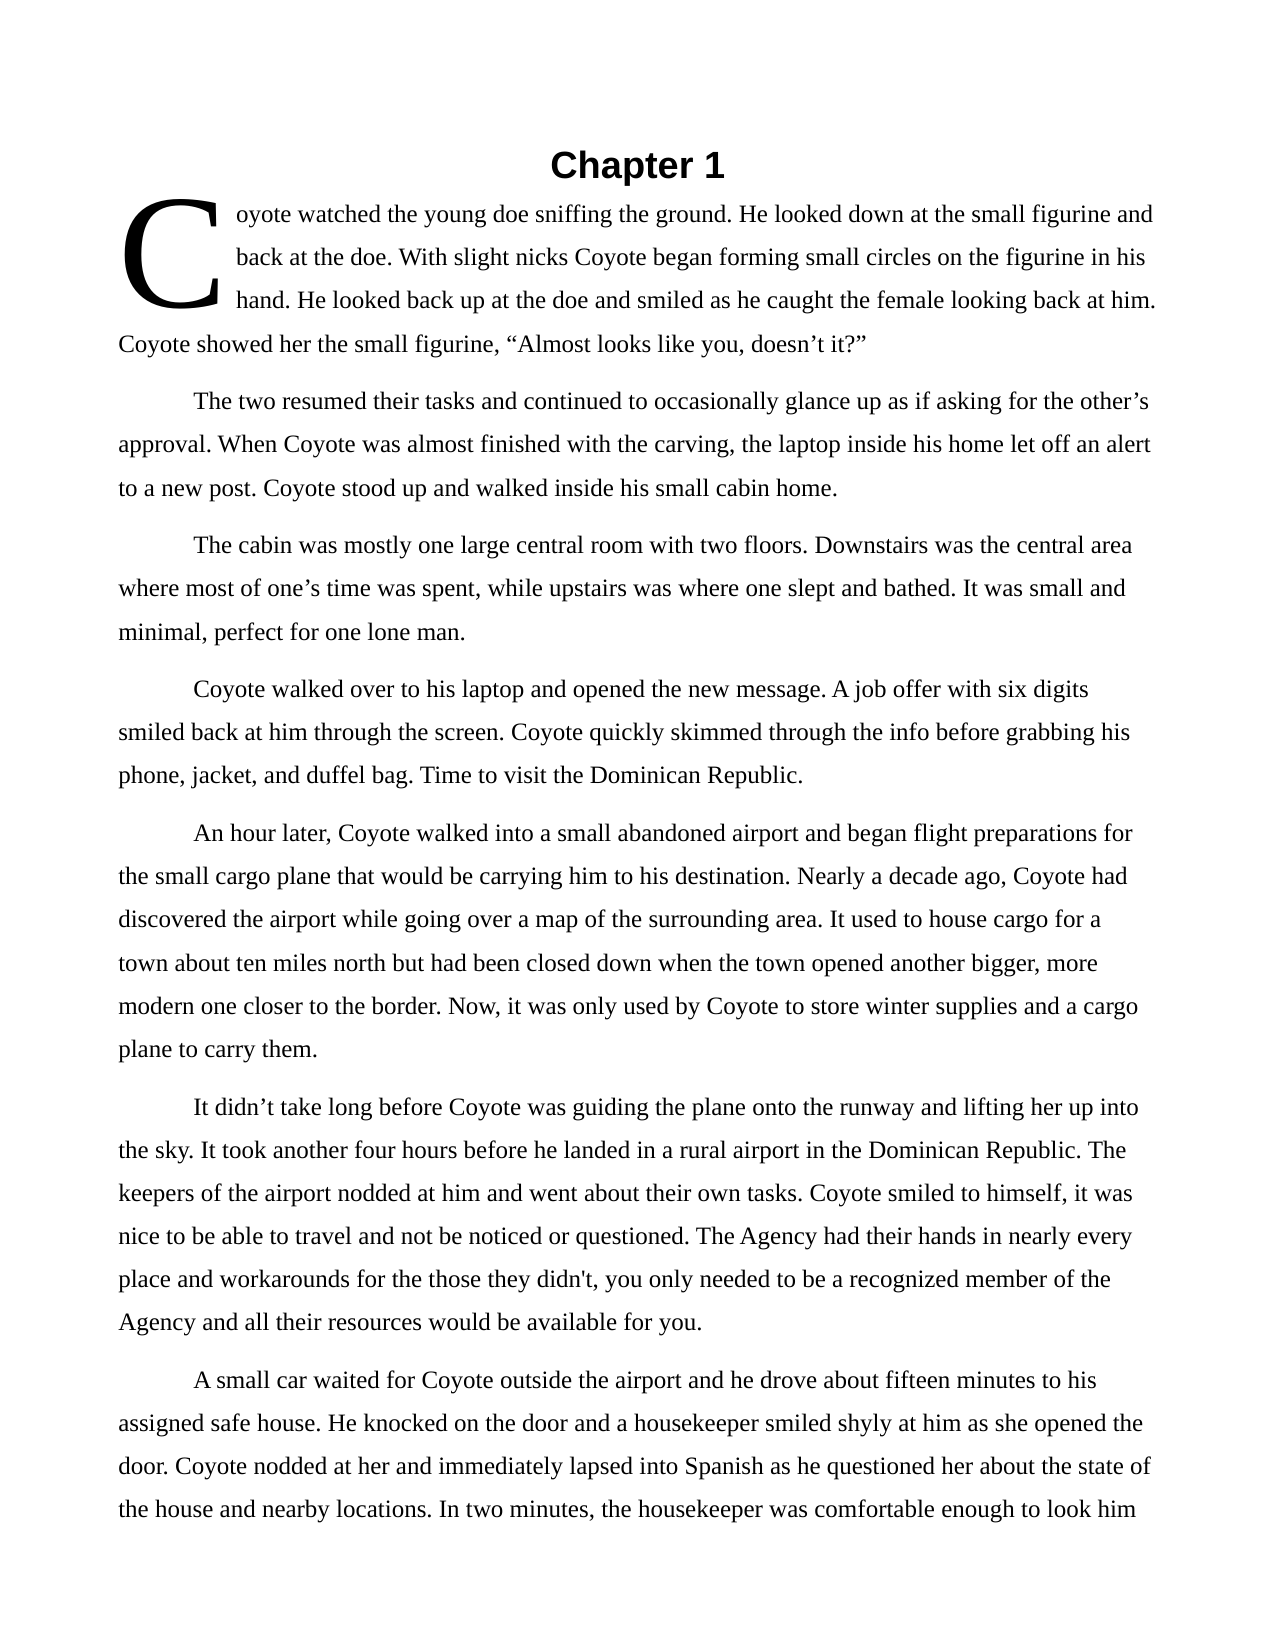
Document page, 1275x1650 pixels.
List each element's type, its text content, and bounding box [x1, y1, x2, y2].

text An hour later, Coyote walked into a small abandoned airport and began flight preparations for the small cargo plane that would be carrying him to his destination. Nearly a decade ago, Coyote had discovered the airport while going over a map of the surrounding area. It used to house cargo for a town about ten miles north but had been closed down when the town opened another bigger, more modern one closer to the border. Now, it was only used by Coyote to store winter supplies and a cargo plane to carry them. [118, 818, 1157, 1063]
text Coyote watched the young doe sniffing the ground. He looked down at the small figurine and back at the doe. With slight nicks Coyote began forming small circles on the figurine in his hand. He looked back up at the doe and smiled as he caught the female looking back at him. Coyote showed her the small figurine, “Almost looks like you, doesn’t it?” [118, 199, 1157, 357]
text It didn’t take long before Coyote was guiding the plane onto the runway and lifting her up into the sky. It took another four hours before he landed in a rural airport in the Dominican Republic. The keepers of the airport nodded at him and went about their own tasks. Coyote smiled to himself, it was nice to be able to travel and not be noticed or questioned. The Agency had their hands in nearly every place and workarounds for the those they didn't, you only needed to be a recognized member of the Agency and all their resources would be available for you. [118, 1092, 1157, 1336]
subtitle Chapter 1 [118, 143, 1157, 187]
text Coyote walked over to his laptop and opened the new message. A job offer with six digits smiled back at him through the screen. Coyote quickly skimmed through the info before grabbing his phone, jacket, and duffel bag. Time to visit the Dominican Republic. [118, 674, 1157, 789]
text The two resumed their tasks and continued to occasionally glance up as if asking for the other’s approval. When Coyote was almost finished with the carving, the laptop inside his home let off an alert to a new post. Coyote stood up and walked inside his small cabin home. [118, 386, 1157, 501]
text The cabin was mostly one large central room with two floors. Downstairs was the central area where most of one’s time was spent, while upstairs was where one slept and bathed. It was small and minimal, perfect for one lone man. [118, 530, 1157, 645]
text A small car waited for Coyote outside the airport and he drove about fifteen minutes to his assigned safe house. He knocked on the door and a housekeeper smiled shyly at him as she opened the door. Coyote nodded at her and immediately lapsed into Spanish as he questioned her about the state of the house and nearby locations. In two minutes, the housekeeper was comfortable enough to look him [118, 1365, 1157, 1523]
